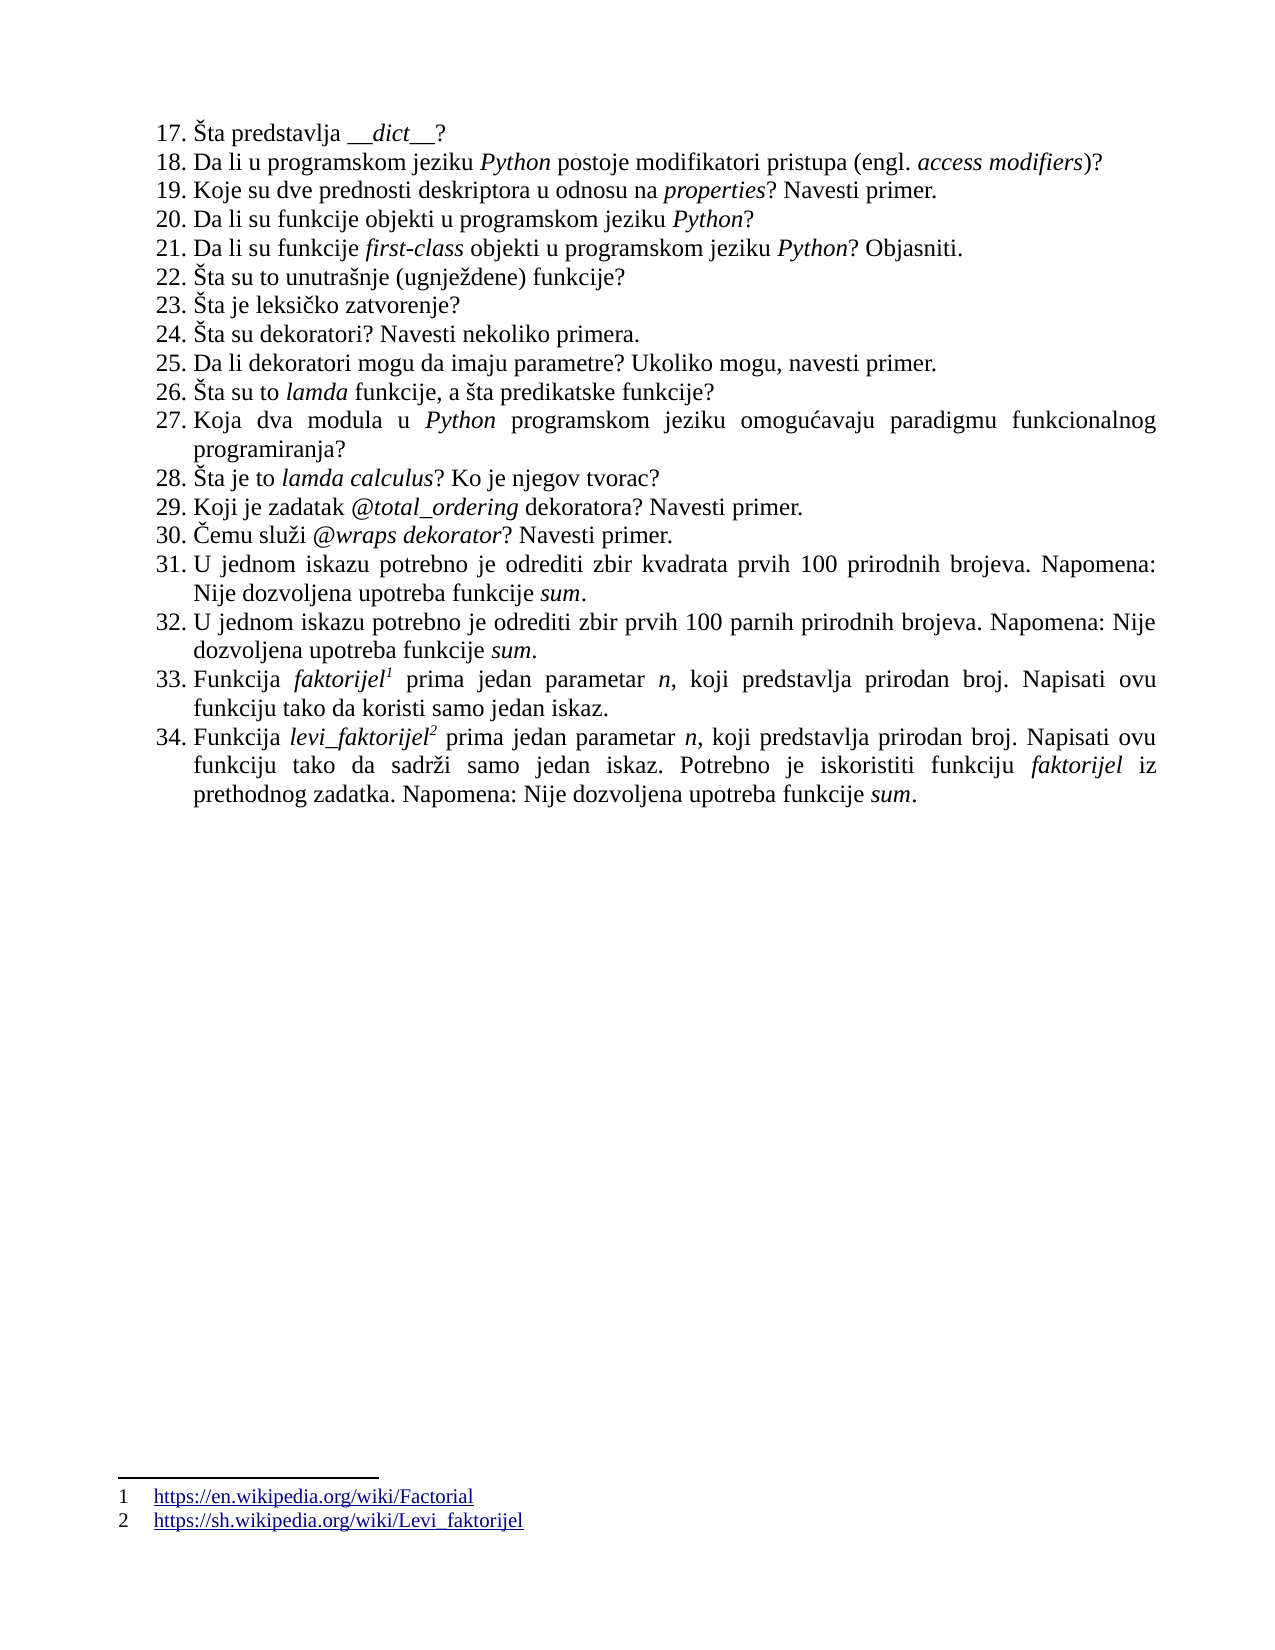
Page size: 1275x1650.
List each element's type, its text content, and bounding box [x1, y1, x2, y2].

list Šta je leksičko zatvorenje? [156, 291, 1157, 319]
list Čemu služi @wraps dekorator? Navesti primer. [156, 521, 1157, 549]
list Da li u programskom jeziku Python postoje modifikatori pristupa (engl. access modifiers)? [156, 147, 1157, 176]
list U jednom iskazu potrebno je odrediti zbir prvih 100 parnih prirodnih brojeva. Napomena: Nije dozvoljena upotreba funkcije sum. [156, 607, 1157, 664]
list Da li su funkcije objekti u programskom jeziku Python? [156, 204, 1157, 233]
list Šta su dekoratori? Navesti nekoliko primera. [156, 319, 1157, 348]
list Koja dva modula u Python programskom jeziku omogućavaju paradigmu funkcionalnog programiranja? [156, 406, 1157, 463]
list Šta su to lamda funkcije, a šta predikatske funkcije? [156, 377, 1157, 406]
list https://en.wikipedia.org/wiki/Factorial [118, 1484, 1157, 1508]
list Šta su to unutrašnje (ugnježdene) funkcije? [156, 262, 1157, 291]
list https://sh.wikipedia.org/wiki/Levi_faktorijel [118, 1508, 1157, 1532]
list Koje su dve prednosti deskriptora u odnosu na properties? Navesti primer. [156, 176, 1157, 204]
list Da li dekoratori mogu da imaju parametre? Ukoliko mogu, navesti primer. [156, 348, 1157, 377]
list Da li su funkcije first-class objekti u programskom jeziku Python? Objasniti. [156, 233, 1157, 262]
list Šta je to lamda calculus? Ko je njegov tvorac? [156, 463, 1157, 492]
list Funkcija levi_faktorijel prima jedan parametar n, koji predstavlja prirodan broj. Napisati ovu funkciju tako da sadrži samo jedan iskaz. Potrebno je iskoristiti funkciju faktorijel iz prethodnog zadatka. Napomena: Nije dozvoljena upotreba funkcije sum. [156, 722, 1157, 808]
list Koji je zadatak @total_ordering dekoratora? Navesti primer. [156, 492, 1157, 521]
list U jednom iskazu potrebno je odrediti zbir kvadrata prvih 100 prirodnih brojeva. Napomena: Nije dozvoljena upotreba funkcije sum. [156, 549, 1157, 607]
list Šta predstavlja __dict__? [156, 118, 1157, 147]
list Funkcija faktorijel prima jedan parametar n, koji predstavlja prirodan broj. Napisati ovu funkciju tako da koristi samo jedan iskaz. [156, 664, 1157, 722]
